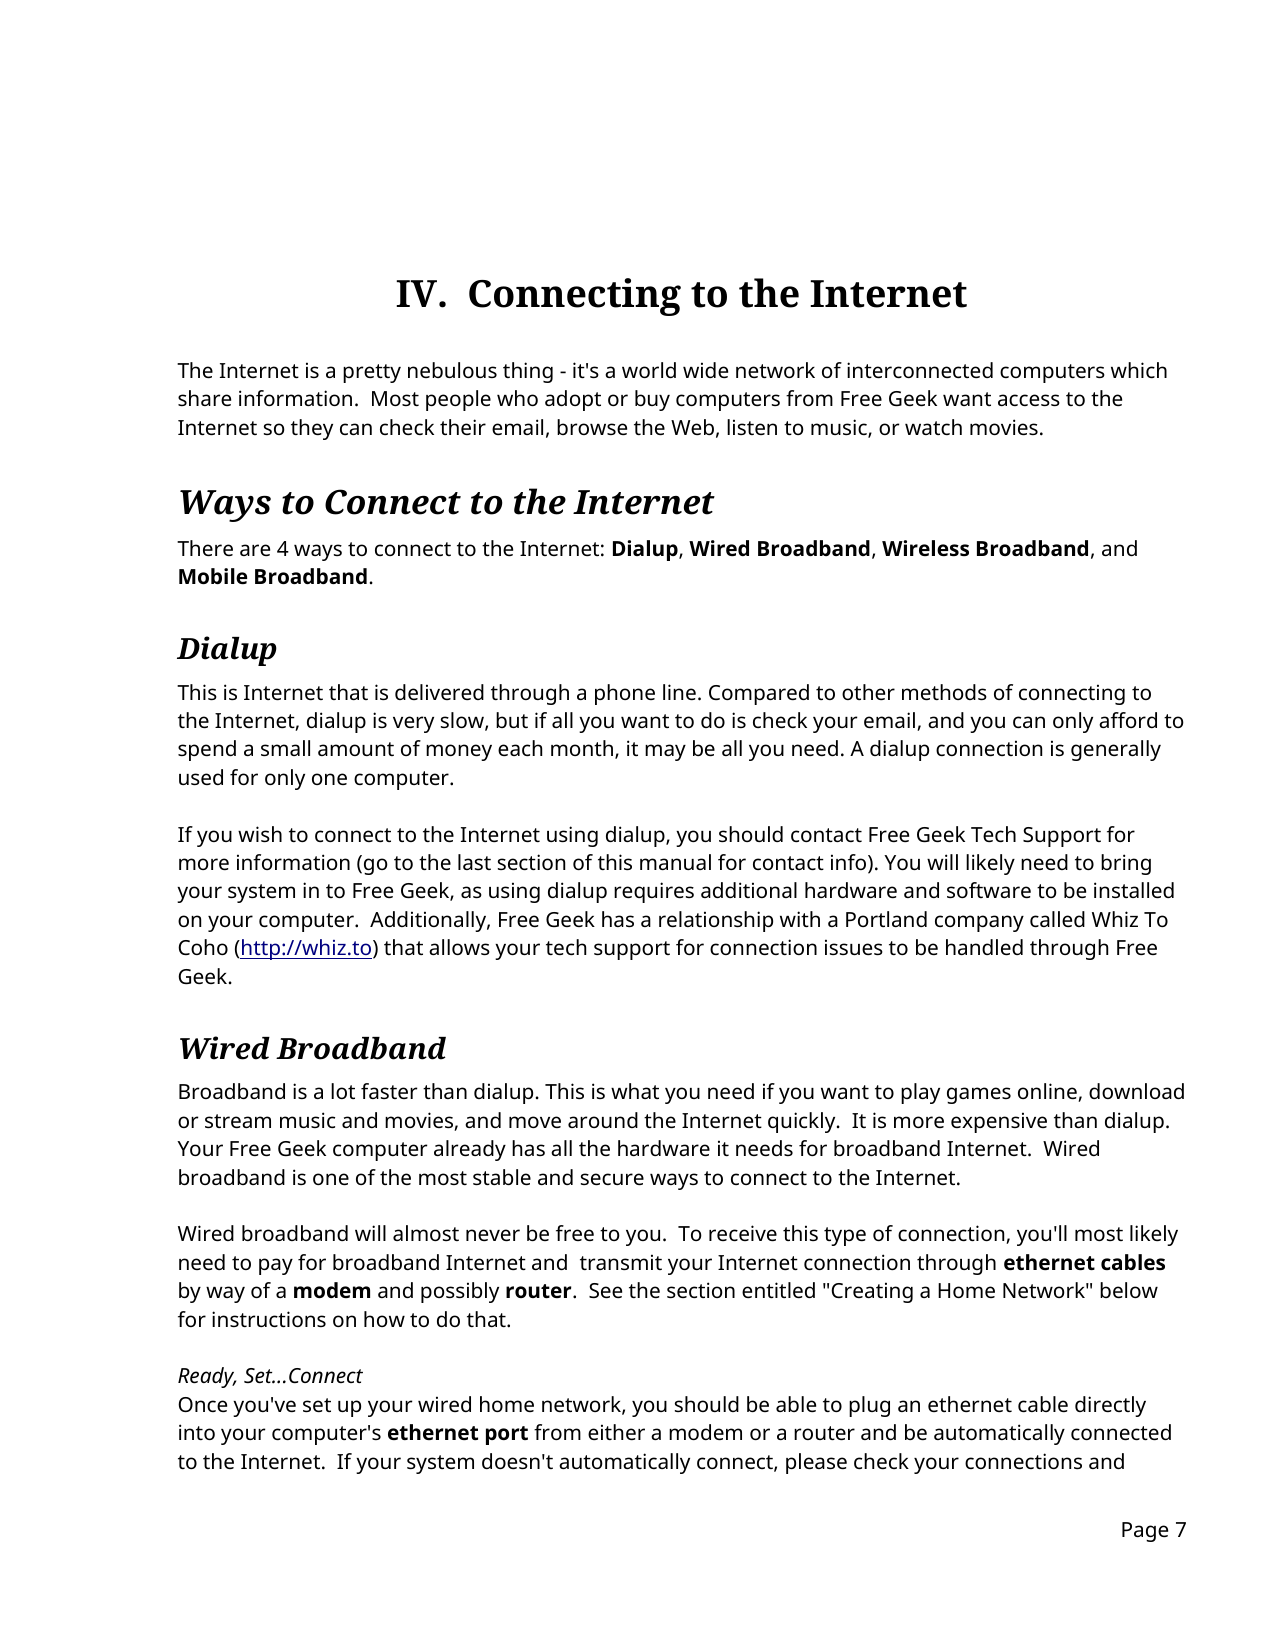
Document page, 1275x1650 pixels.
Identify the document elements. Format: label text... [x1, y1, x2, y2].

text There are 4 ways to connect to the Internet: Dialup, Wired Broadband, Wireless Broadband, and Mobile Broadband. [379, 534, 1186, 591]
subtitle Wired Broadband [449, 1028, 1177, 1068]
text Wired broadband will almost never be free to you. To receive this type of connection, you'll most likely need to pay for broadband Internet and transmit your Internet connection through ethernet cables by way of a modem and possibly router. See the section entitled "Creating a Home Network" below for instructions on how to do that. [177, 1219, 1186, 1333]
subtitle Dialup [177, 628, 1177, 668]
text If you wish to connect to the Internet using dialup, you should contact Free Geek Tech Support for more information (go to the last section of this manual for contact info). You will likely need to bring your system in to Free Geek, as using dialup requires additional hardware and software to be installed on your computer. Additionally, Free Geek has a relationship with a Portland company called Whiz To Coho (http://whiz.to) that allows your tech support for connection issues to be handled through Free Geek. [177, 820, 1186, 990]
subtitle Ways to Connect to the Internet [718, 479, 1177, 524]
text This is Internet that is delivered through a phone line. Compared to other methods of connecting to the Internet, dialup is very slow, but if all you want to do is check your email, and you can only afford to spend a small amount of money each month, it may be all you need. A dialup connection is generally used for only one computer. [177, 678, 1186, 791]
subtitle IV. Connecting to the Internet [968, 267, 1177, 318]
text Once you've set up your wired home network, you should be able to plug an ethernet cable directly into your computer's ethernet port from either a modem or a router and be automatically connected to the Internet. If your system doesn't automatically connect, please check your connections and ensure that the modem and router are on. If you still can't connect, please contact Free Geek Technical Support. [177, 1390, 1186, 1475]
text Ready, Set...Connect [365, 1362, 1186, 1390]
text The Internet is a pretty nebulous thing - it's a world wide network of interconnected computers which share information. Most people who adopt or buy computers from Free Geek want access to the Internet so they can check their email, browse the Web, listen to music, or watch movies. [1045, 356, 1186, 441]
text Broadband is a lot faster than dialup. This is what you need if you want to play games online, download or stream music and movies, and move around the Internet quickly. It is more expensive than dialup. Your Free Geek computer already has all the hardware it needs for broadband Internet. Wired broadband is one of the most stable and secure ways to connect to the Internet. [962, 1106, 1186, 1191]
subtitle IV. Connecting to the Internet [187, 267, 396, 318]
